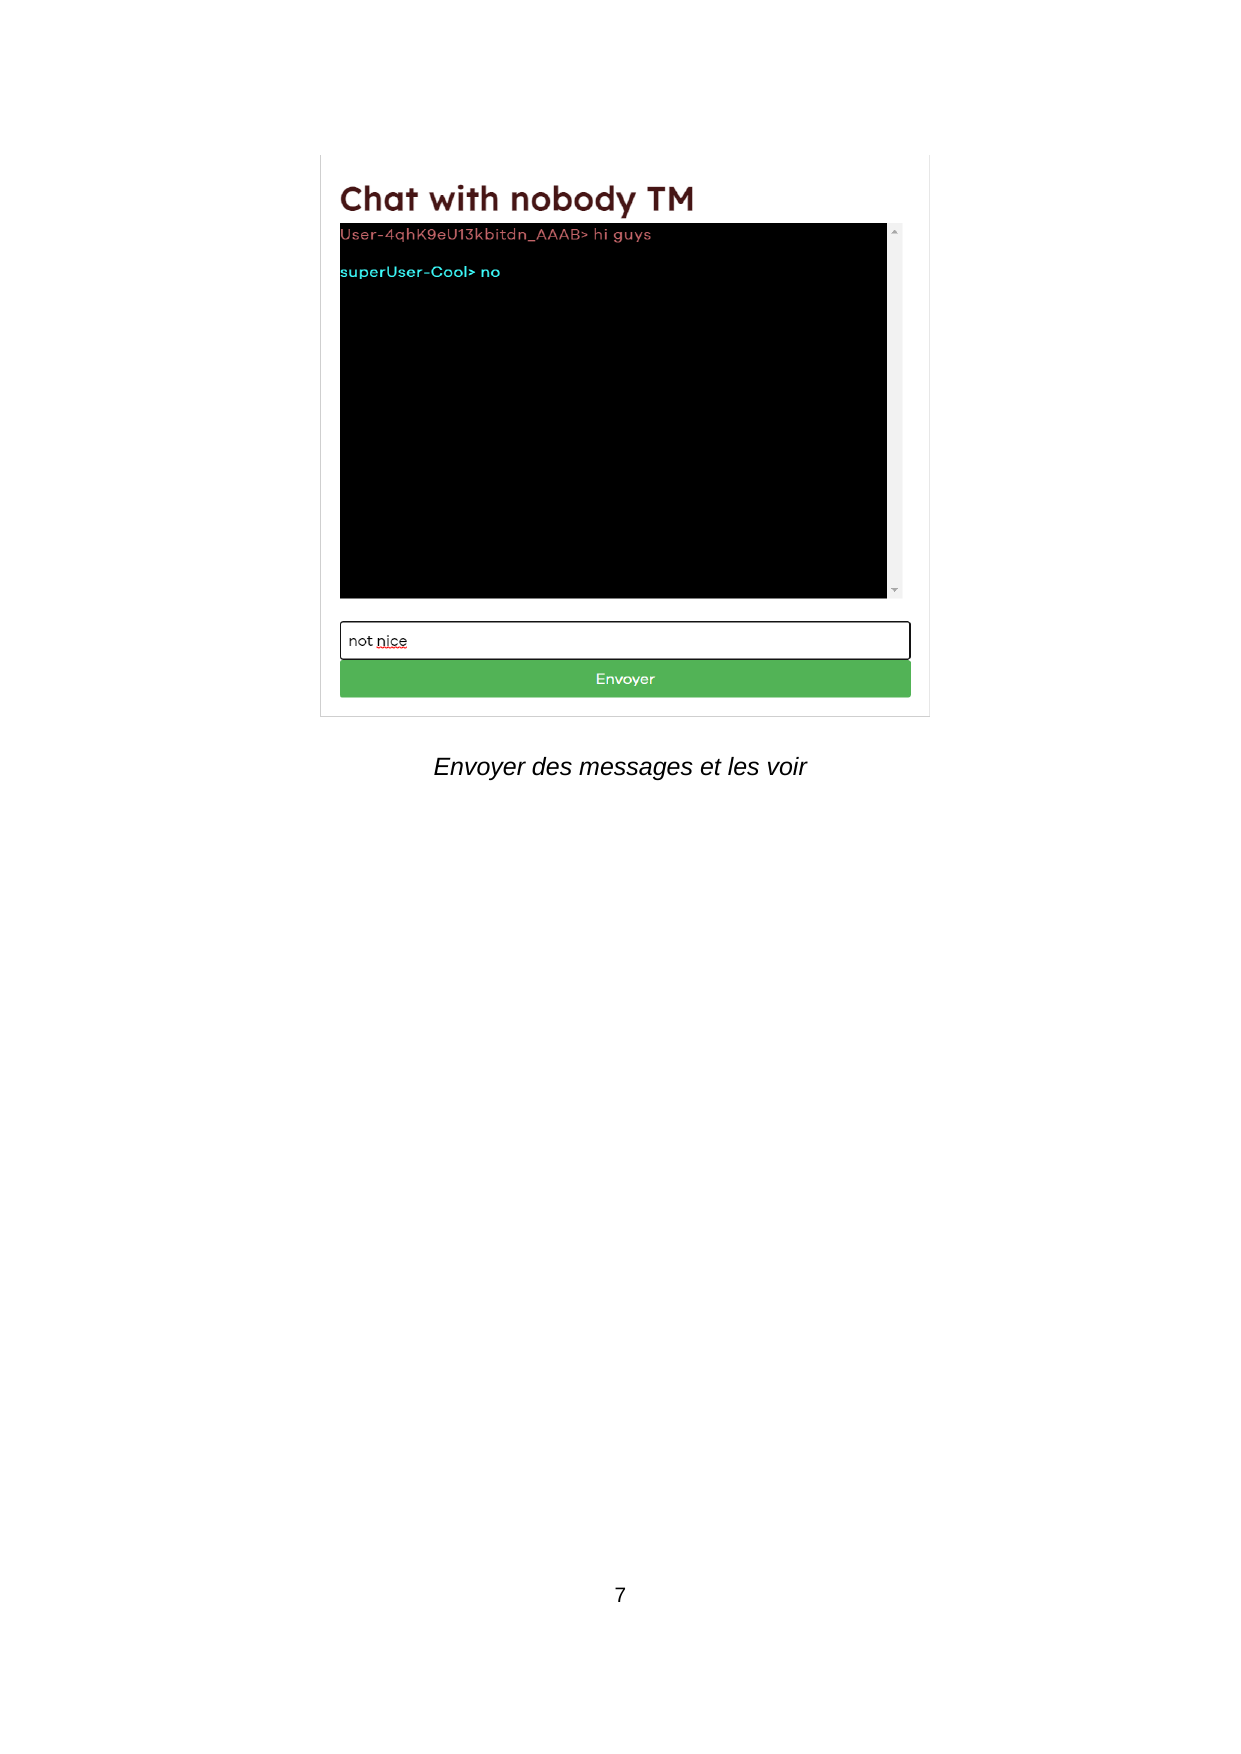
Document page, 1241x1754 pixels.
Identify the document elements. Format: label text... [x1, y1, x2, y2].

text Envoyer des messages et les voir [148, 751, 1093, 780]
picture [295, 155, 945, 728]
